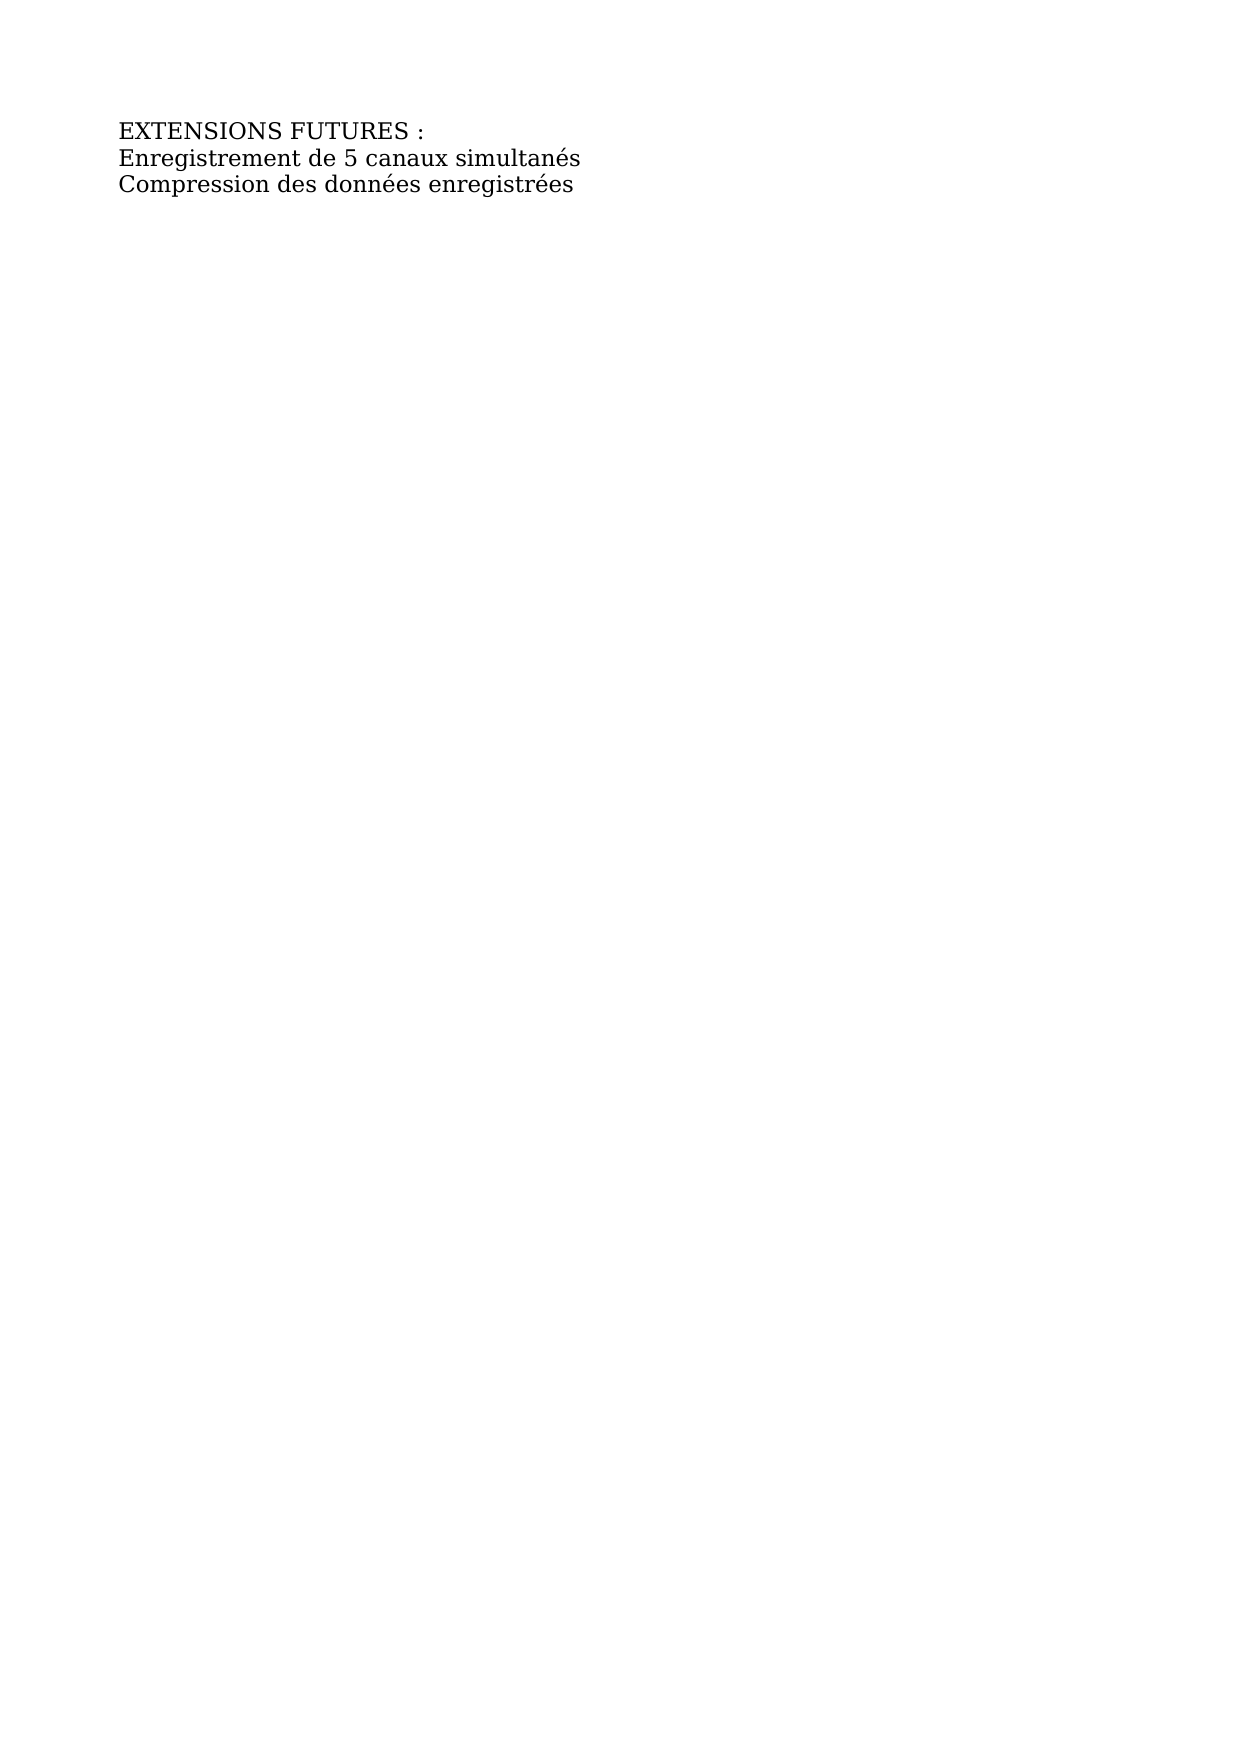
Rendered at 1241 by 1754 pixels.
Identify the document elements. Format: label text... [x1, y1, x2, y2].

text Compression des données enregistrées [118, 171, 1122, 198]
text EXTENSIONS FUTURES : [118, 118, 1122, 145]
text Enregistrement de 5 canaux simultanés [118, 145, 1122, 171]
